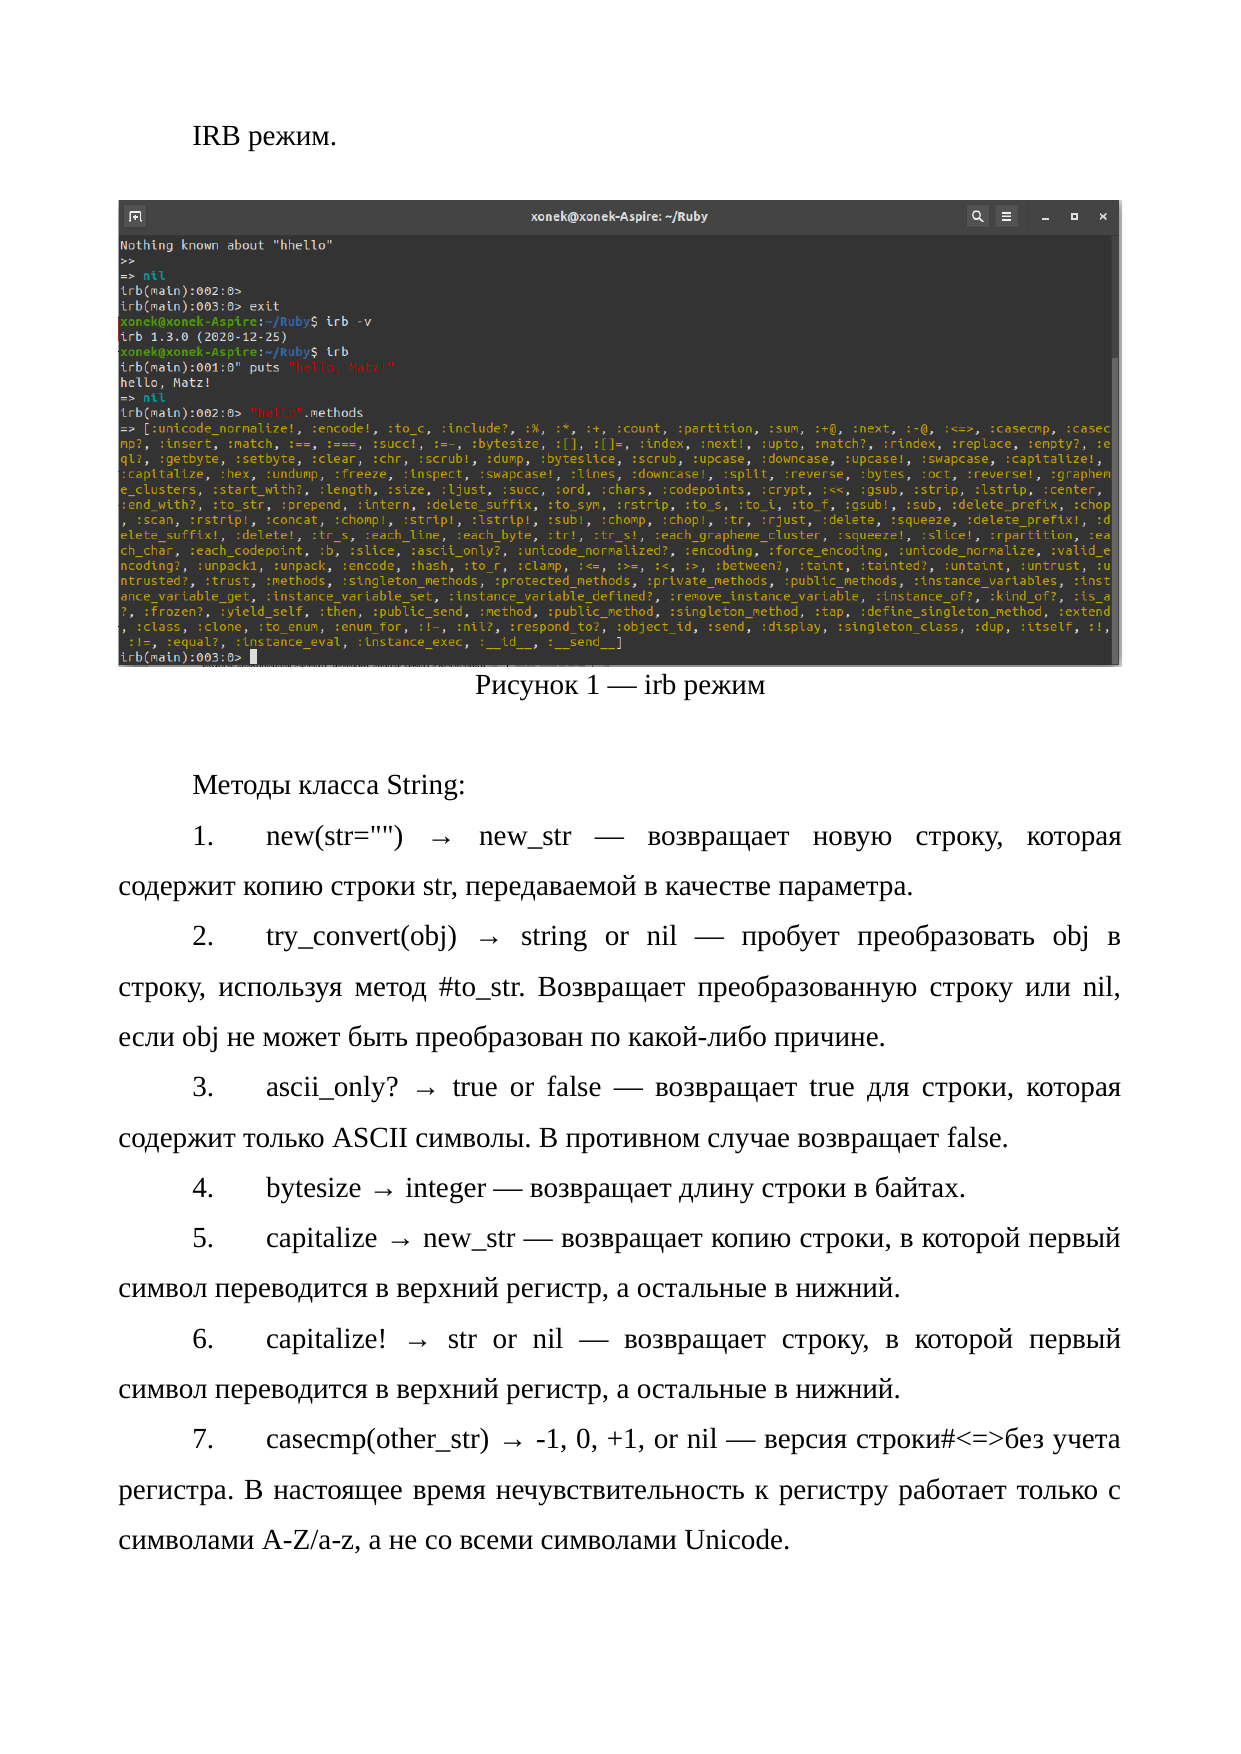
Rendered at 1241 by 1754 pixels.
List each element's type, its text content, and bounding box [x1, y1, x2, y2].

list try_convert(obj) → string or nil — пробует преобразовать obj в строку, используя метод #to_str. Возвращает преобразованную строку или nil, если obj не может быть преобразован по какой-либо причине. [118, 918, 1122, 1053]
list casecmp(other_str) → -1, 0, +1, or nil — версия строки#<=>без учета регистра. В настоящее время нечувствительность к регистру работает только с символами A-Z/a-z, а не со всеми символами Unicode. [118, 1422, 1122, 1556]
picture [118, 200, 1123, 667]
list bytesize → integer — возвращает длину строки в байтах. [118, 1170, 1122, 1203]
list capitalize! → str or nil — возвращает строку, в которой первый символ переводится в верхний регистр, а остальные в нижний. [118, 1321, 1122, 1405]
list сapitalize → new_str — возвращает копию строки, в которой первый символ переводится в верхний регистр, а остальные в нижний. [118, 1220, 1122, 1304]
text [118, 187, 1122, 200]
list new(str="") → new_str — возвращает новую строку, которая содержит копию строки str, передаваемой в качестве параметра. [118, 818, 1122, 902]
list ascii_only? → true or false — возвращает true для строки, которая содержит только ASCII символы. В противном случае возвращает false. [118, 1069, 1122, 1153]
text Методы класса String: [118, 767, 1122, 801]
text Рисунок 1 — irb режим [118, 667, 1122, 700]
text IRB режим. [118, 118, 1122, 152]
